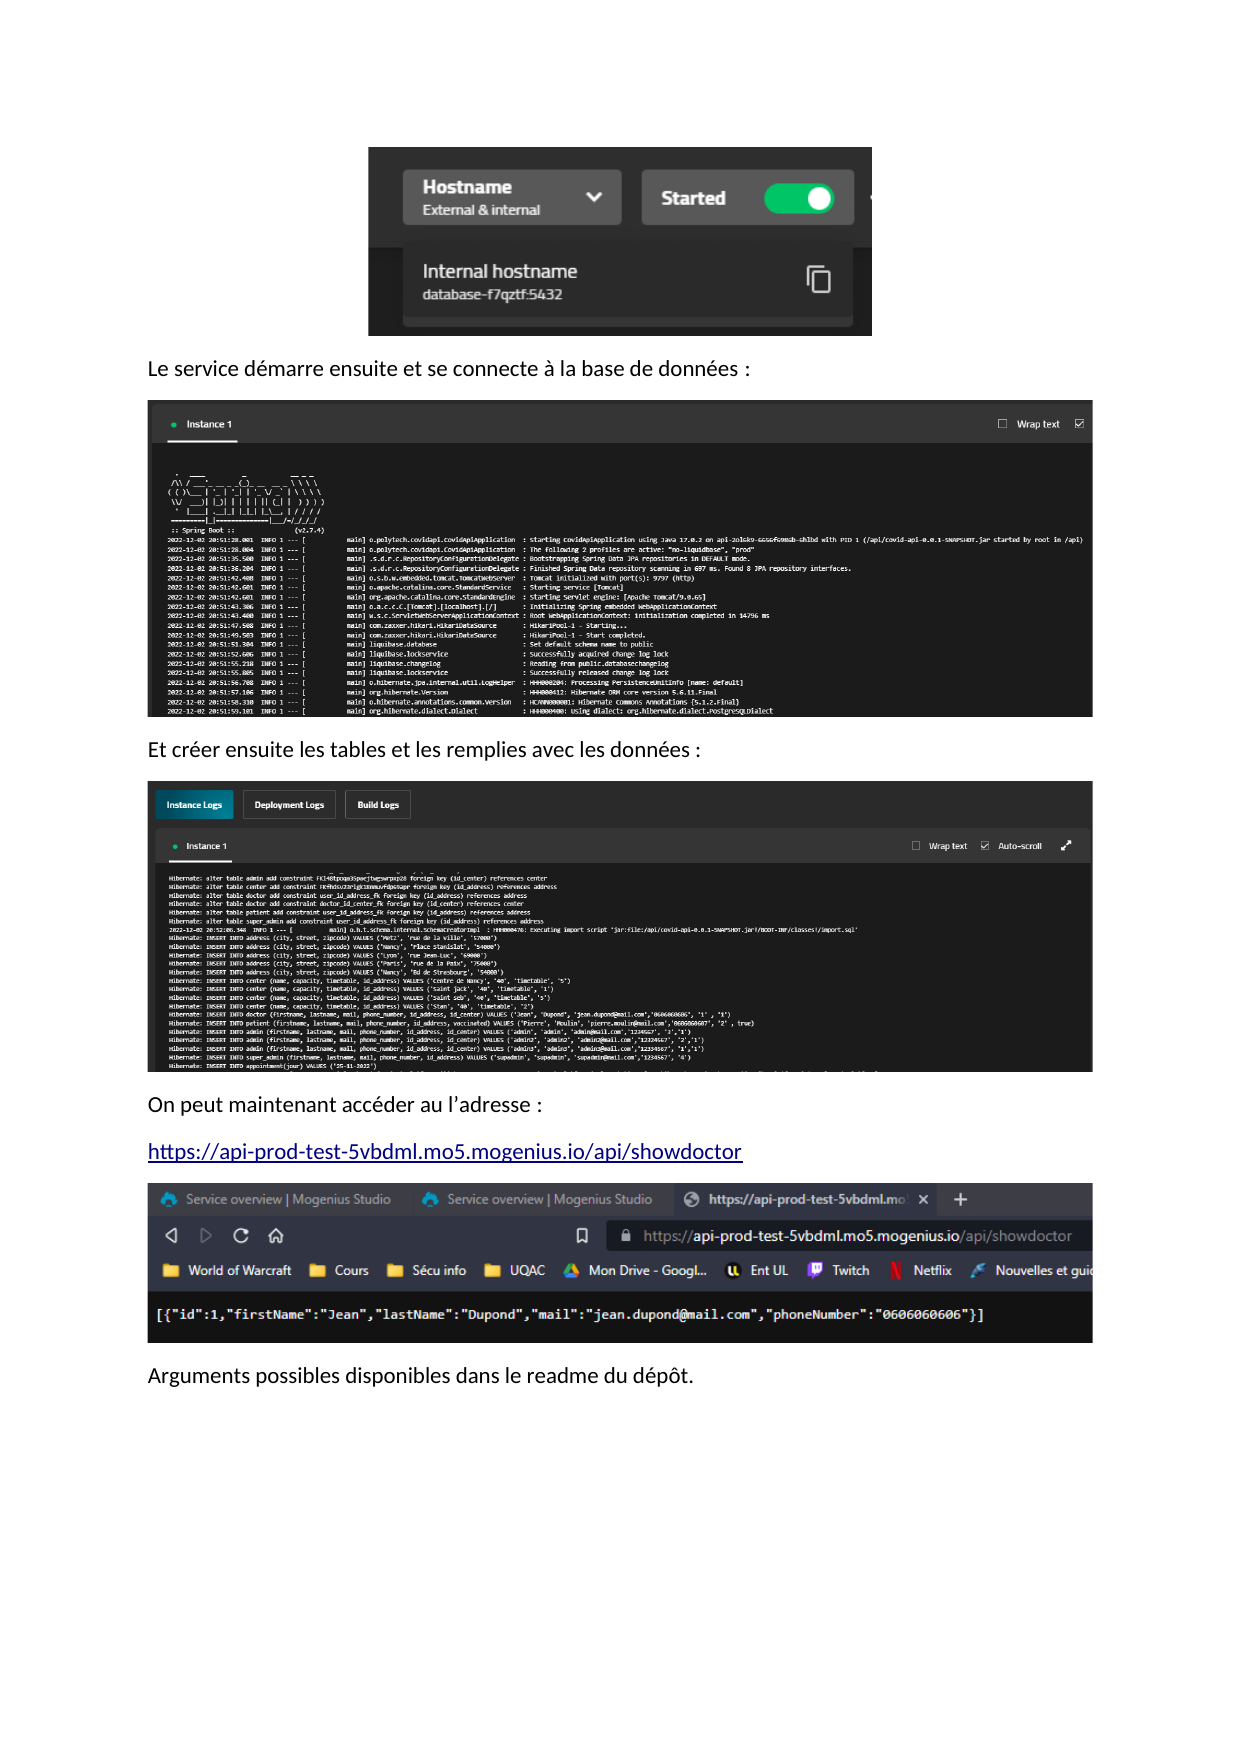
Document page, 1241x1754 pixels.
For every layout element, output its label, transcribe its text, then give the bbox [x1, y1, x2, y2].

text Le service démarre ensuite et se connecte à la base de données : [148, 354, 1093, 382]
text Arguments possibles disponibles dans le readme du dépôt. [148, 1362, 1093, 1389]
text On peut maintenant accéder au l’adresse : [148, 1090, 1093, 1118]
text Et créer ensuite les tables et les remplies avec les données : [148, 735, 1093, 763]
text https://api-prod-test-5vbdml.mo5.mogenius.io/api/showdoctor [148, 1137, 1093, 1165]
